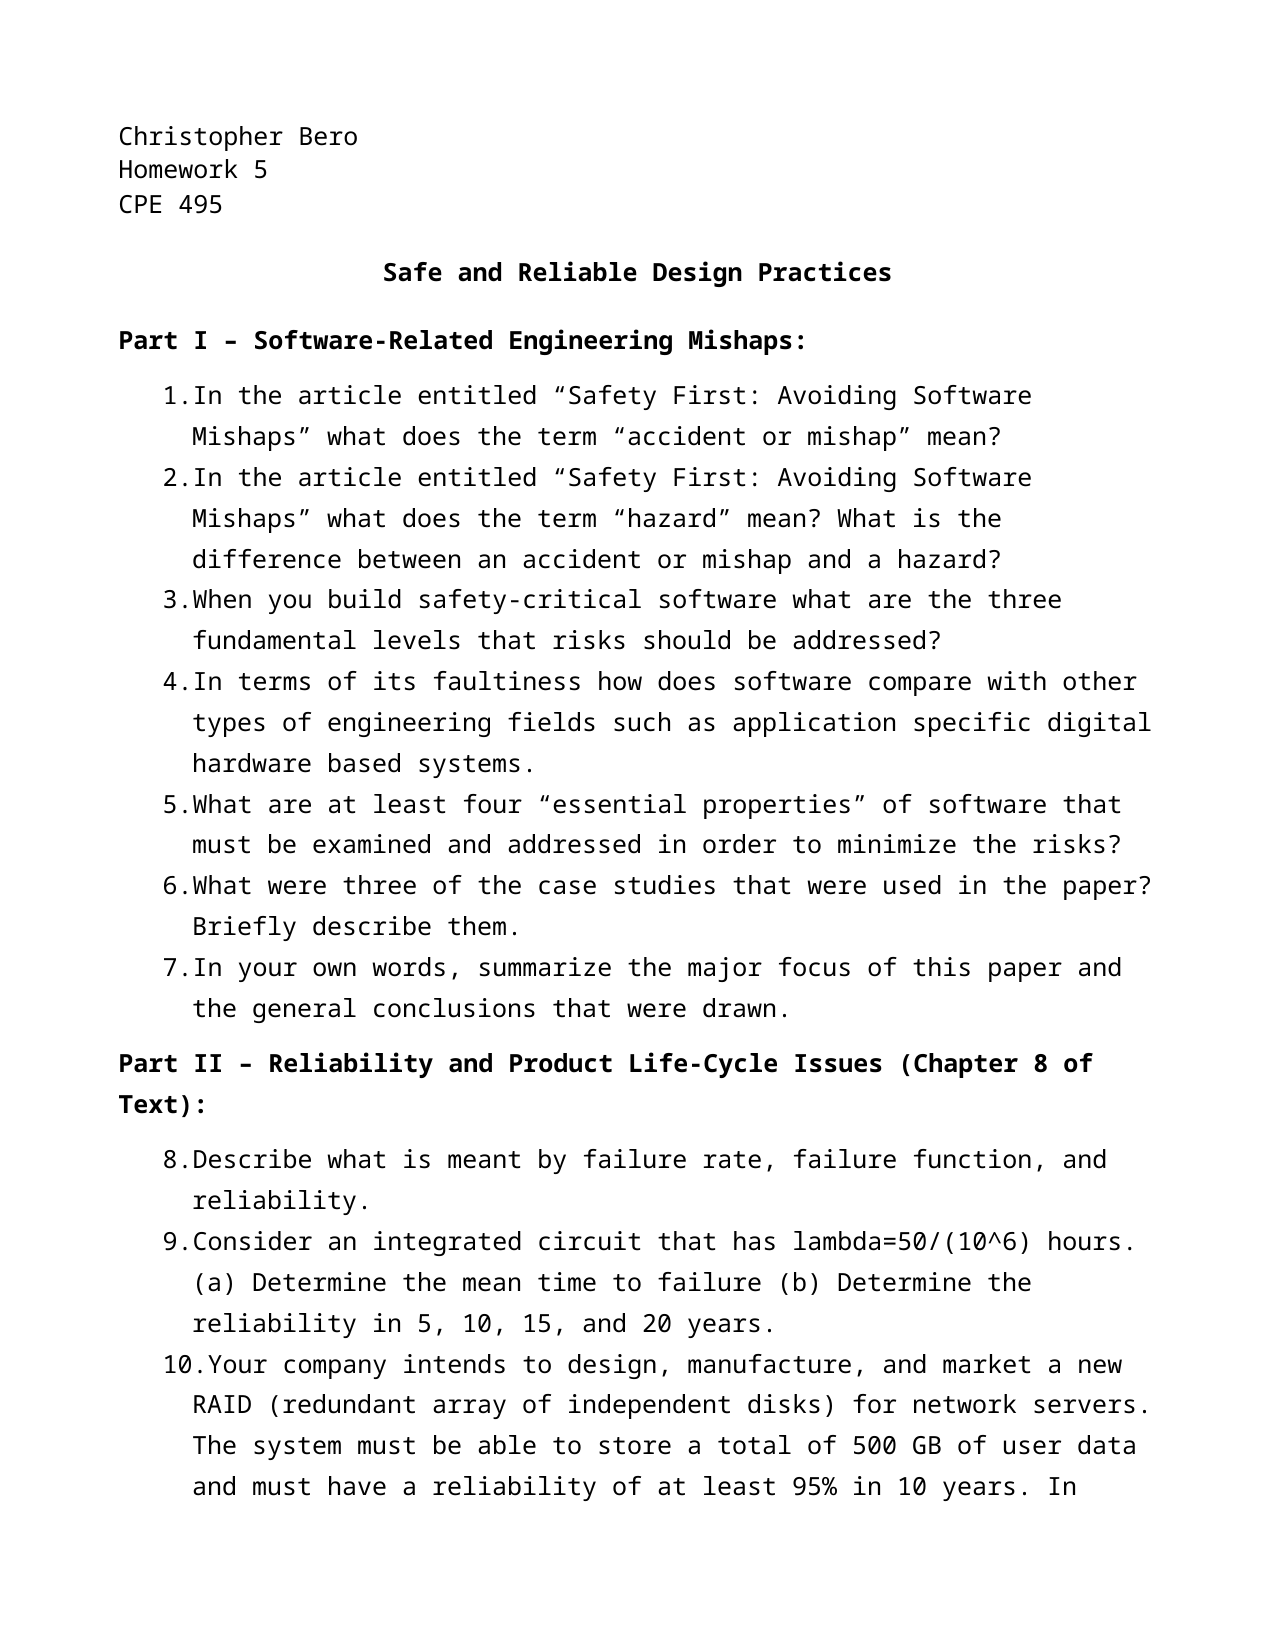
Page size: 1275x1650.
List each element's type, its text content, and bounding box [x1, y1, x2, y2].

text Part II – Reliability and Product Life-Cycle Issues (Chapter 8 of Text): [118, 1046, 1157, 1121]
text Christopher Bero [118, 118, 1157, 152]
list Consider an integrated circuit that has lambda=50/(10^6) hours. (a) Determine the mean time to failure (b) Determine the reliability in 5, 10, 15, and 20 years. [162, 1224, 1157, 1339]
list In the article entitled “Safety First: Avoiding Software Mishaps” what does the term “accident or mishap” mean? [162, 378, 1157, 453]
text CPE 495 [118, 186, 1157, 220]
text Part I – Software-Related Engineering Mishaps: [118, 322, 1157, 357]
list What were three of the case studies that were used in the paper? Briefly describe them. [162, 868, 1157, 943]
list What are at least four “essential properties” of software that must be examined and addressed in order to minimize the risks? [162, 786, 1157, 861]
text Safe and Reliable Design Practices [118, 254, 1157, 288]
text Homework 5 [118, 152, 1157, 186]
list Describe what is meant by failure rate, failure function, and reliability. [162, 1142, 1157, 1217]
list In your own words, summarize the major focus of this paper and the general conclusions that were drawn. [162, 949, 1157, 1024]
list When you build safety-critical software what are the three fundamental levels that risks should be addressed? [162, 582, 1157, 657]
list In the article entitled “Safety First: Avoiding Software Mishaps” what does the term “hazard” mean? What is the difference between an accident or mishap and a hazard? [162, 459, 1157, 575]
list In terms of its faultiness how does software compare with other types of engineering fields such as application specific digital hardware based systems. [162, 664, 1157, 779]
list Your company intends to design, manufacture, and market a new RAID (redundant array of independent disks) for network servers. The system must be able to store a total of 500 GB of user data and must have a reliability of at least 95% in 10 years. In [162, 1346, 1157, 1503]
